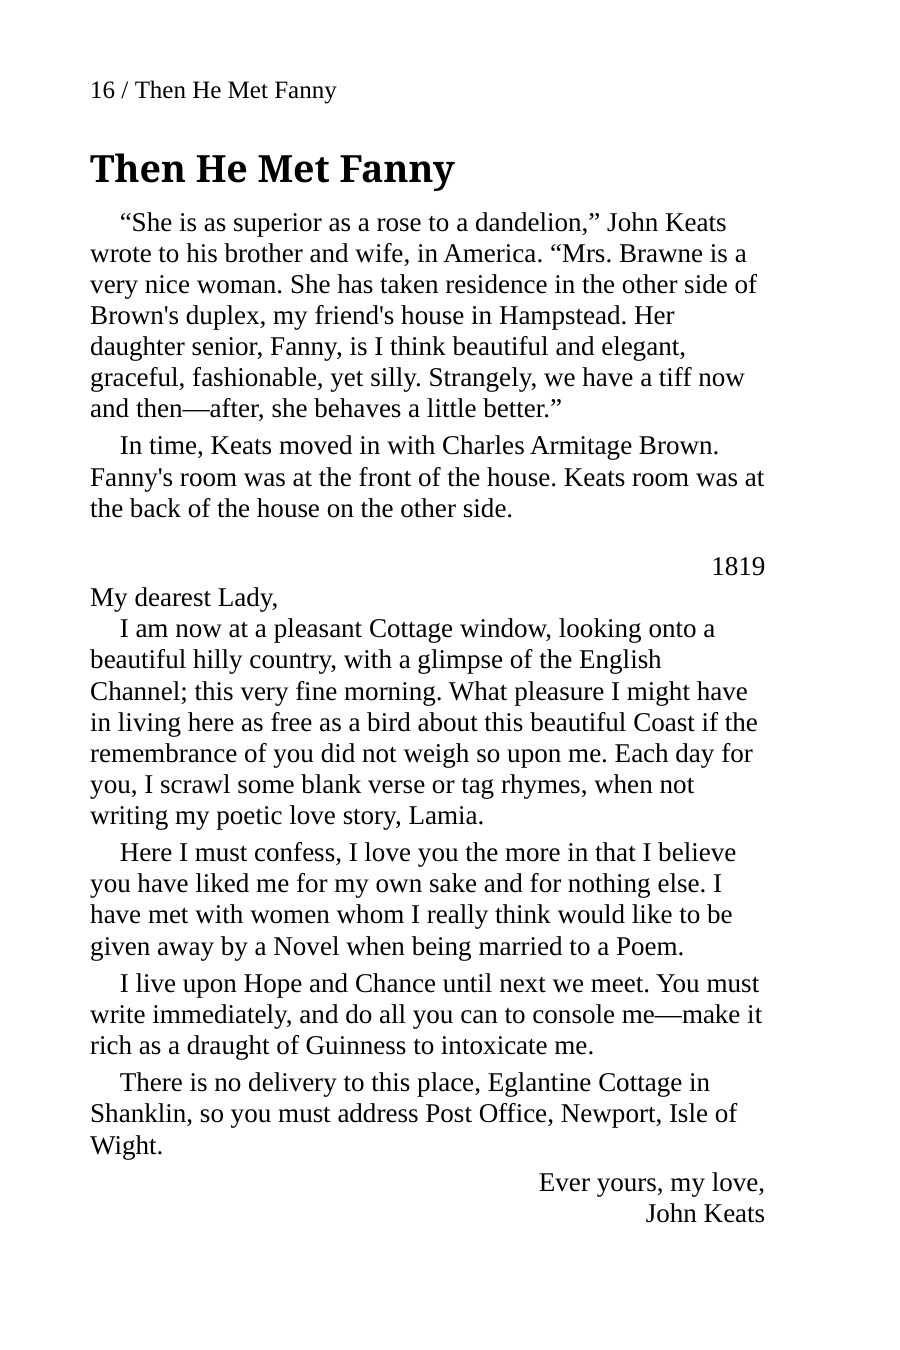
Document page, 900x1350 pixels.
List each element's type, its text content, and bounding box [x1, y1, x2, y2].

subtitle Then He Met Fanny [90, 143, 765, 194]
text “She is as superior as a rose to a dandelion,” John Keats wrote to his brother and wife, in America. “Mrs. Brawne is a very nice woman. She has taken residence in the other side of Brown's duplex, my friend's house in Hampstead. Her daughter senior, Fanny, is I think beautiful and elegant, graceful, fashionable, yet silly. Strangely, we have a tiff now and then—after, she behaves a little better.” [90, 206, 765, 424]
text Ever yours, my love, [90, 1166, 765, 1197]
text I am now at a pleasant Cottage window, looking onto a beautiful hilly country, with a glimpse of the English Channel; this very fine morning. What pleasure I might have in living here as free as a bird about this beautiful Coast if the remembrance of you did not weigh so upon me. Each day for you, I scrawl some blank verse or tag rhymes, when not writing my poetic love story, Lamia. [90, 612, 765, 830]
text Here I must confess, I love you the more in that I believe you have liked me for my own sake and for nothing else. I have met with women whom I really think would like to be given away by a Novel when being married to a Poem. [90, 836, 765, 961]
text In time, Keats moved in with Charles Armitage Brown. Fanny's room was at the front of the house. Keats room was at the back of the house on the other side. [90, 430, 765, 523]
text My dearest Lady, [90, 581, 765, 612]
text John Keats [90, 1197, 765, 1229]
text 1819 [90, 549, 765, 581]
text There is no delivery to this place, Eglantine Cottage in Shanklin, so you must address Post Office, Newport, Isle of Wight. [90, 1066, 765, 1160]
text I live upon Hope and Chance until next we meet. You must write immediately, and do all you can to console me—make it rich as a draught of Guinness to intoxicate me. [90, 967, 765, 1060]
